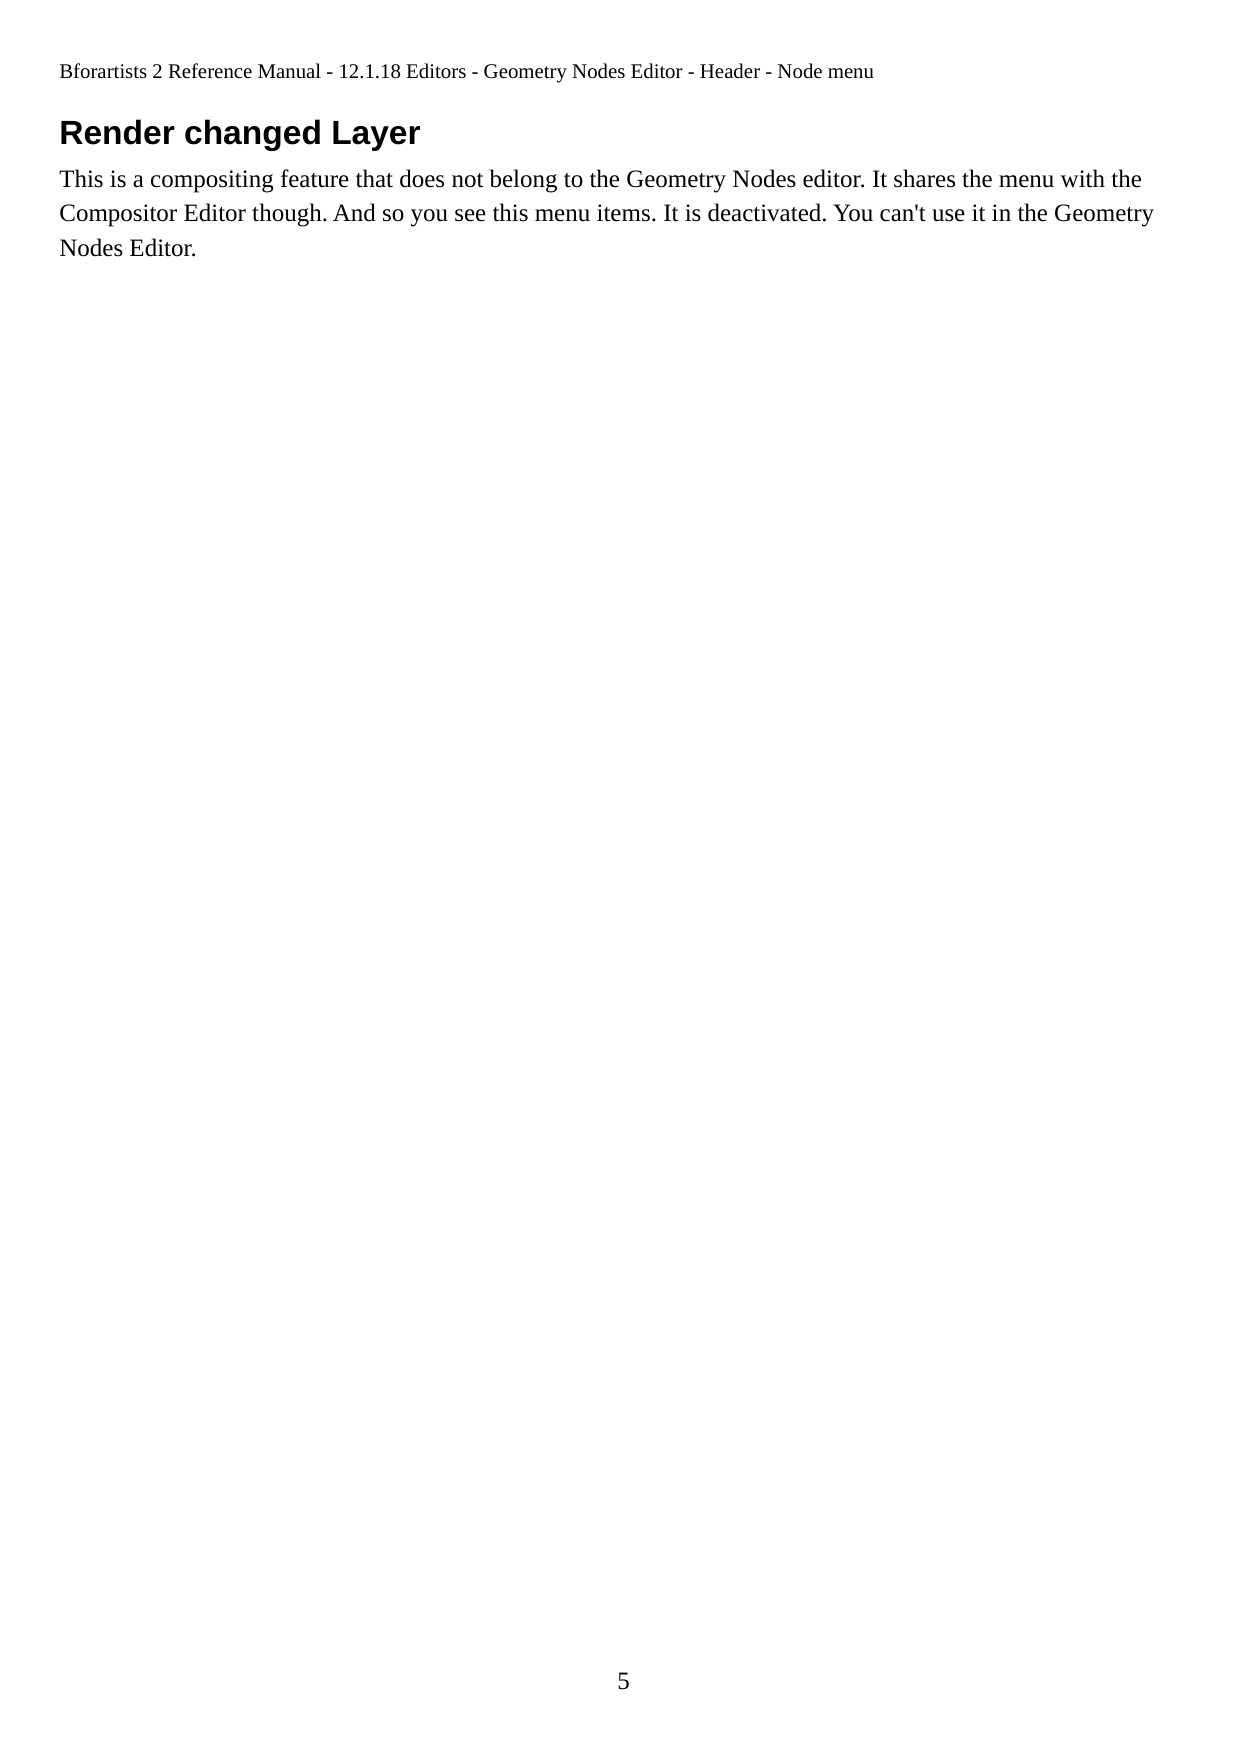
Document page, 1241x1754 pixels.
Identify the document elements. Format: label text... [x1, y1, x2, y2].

text This is a compositing feature that does not belong to the Geometry Nodes editor. It shares the menu with the Compositor Editor though. And so you see this menu items. It is deactivated. You can't use it in the Geometry Nodes Editor. [59, 164, 1181, 261]
subtitle Render changed Layer [59, 113, 1181, 151]
